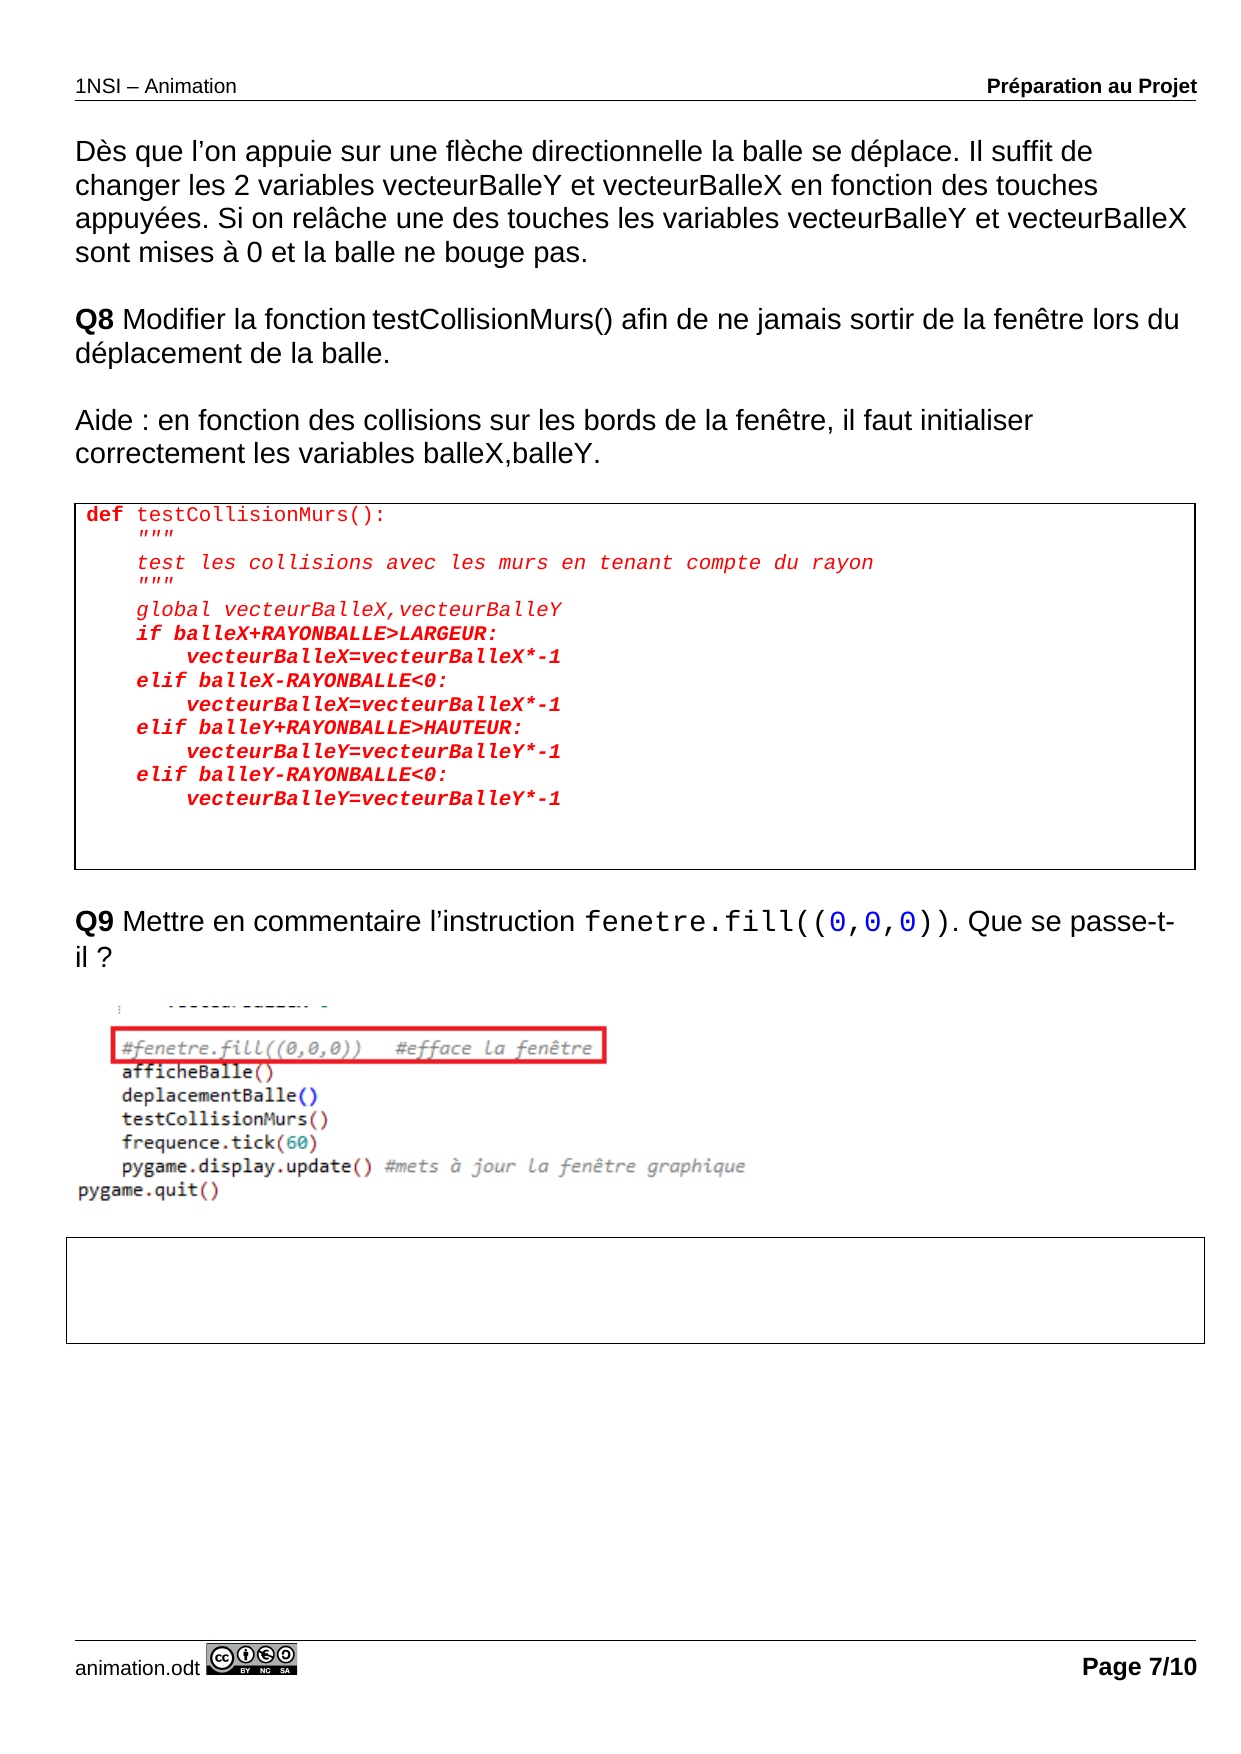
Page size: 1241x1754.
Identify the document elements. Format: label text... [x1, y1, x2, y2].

text Q8 Modifier la fonction testCollisionMurs() afin de ne jamais sortir de la fenêtre lors du déplacement de la balle. [75, 302, 1196, 369]
text Dès que l’on appuie sur une flèche directionnelle la balle se déplace. Il suffit de changer les 2 variables vecteurBalleY et vecteurBalleX en fonction des touches appuyées. Si on relâche une des touches les variables vecteurBalleY et vecteurBalleX sont mises à 0 et la balle ne bouge pas. [75, 134, 1196, 268]
text Q9 Mettre en commentaire l’instruction fenetre.fill((0,0,0)). Que se passe-t-il ? [75, 903, 1196, 973]
picture [206, 1643, 298, 1675]
picture [75, 1006, 764, 1204]
text Aide : en fonction des collisions sur les bords de la fenêtre, il faut initialiser correctement les variables balleX,balleY. [75, 403, 1196, 470]
